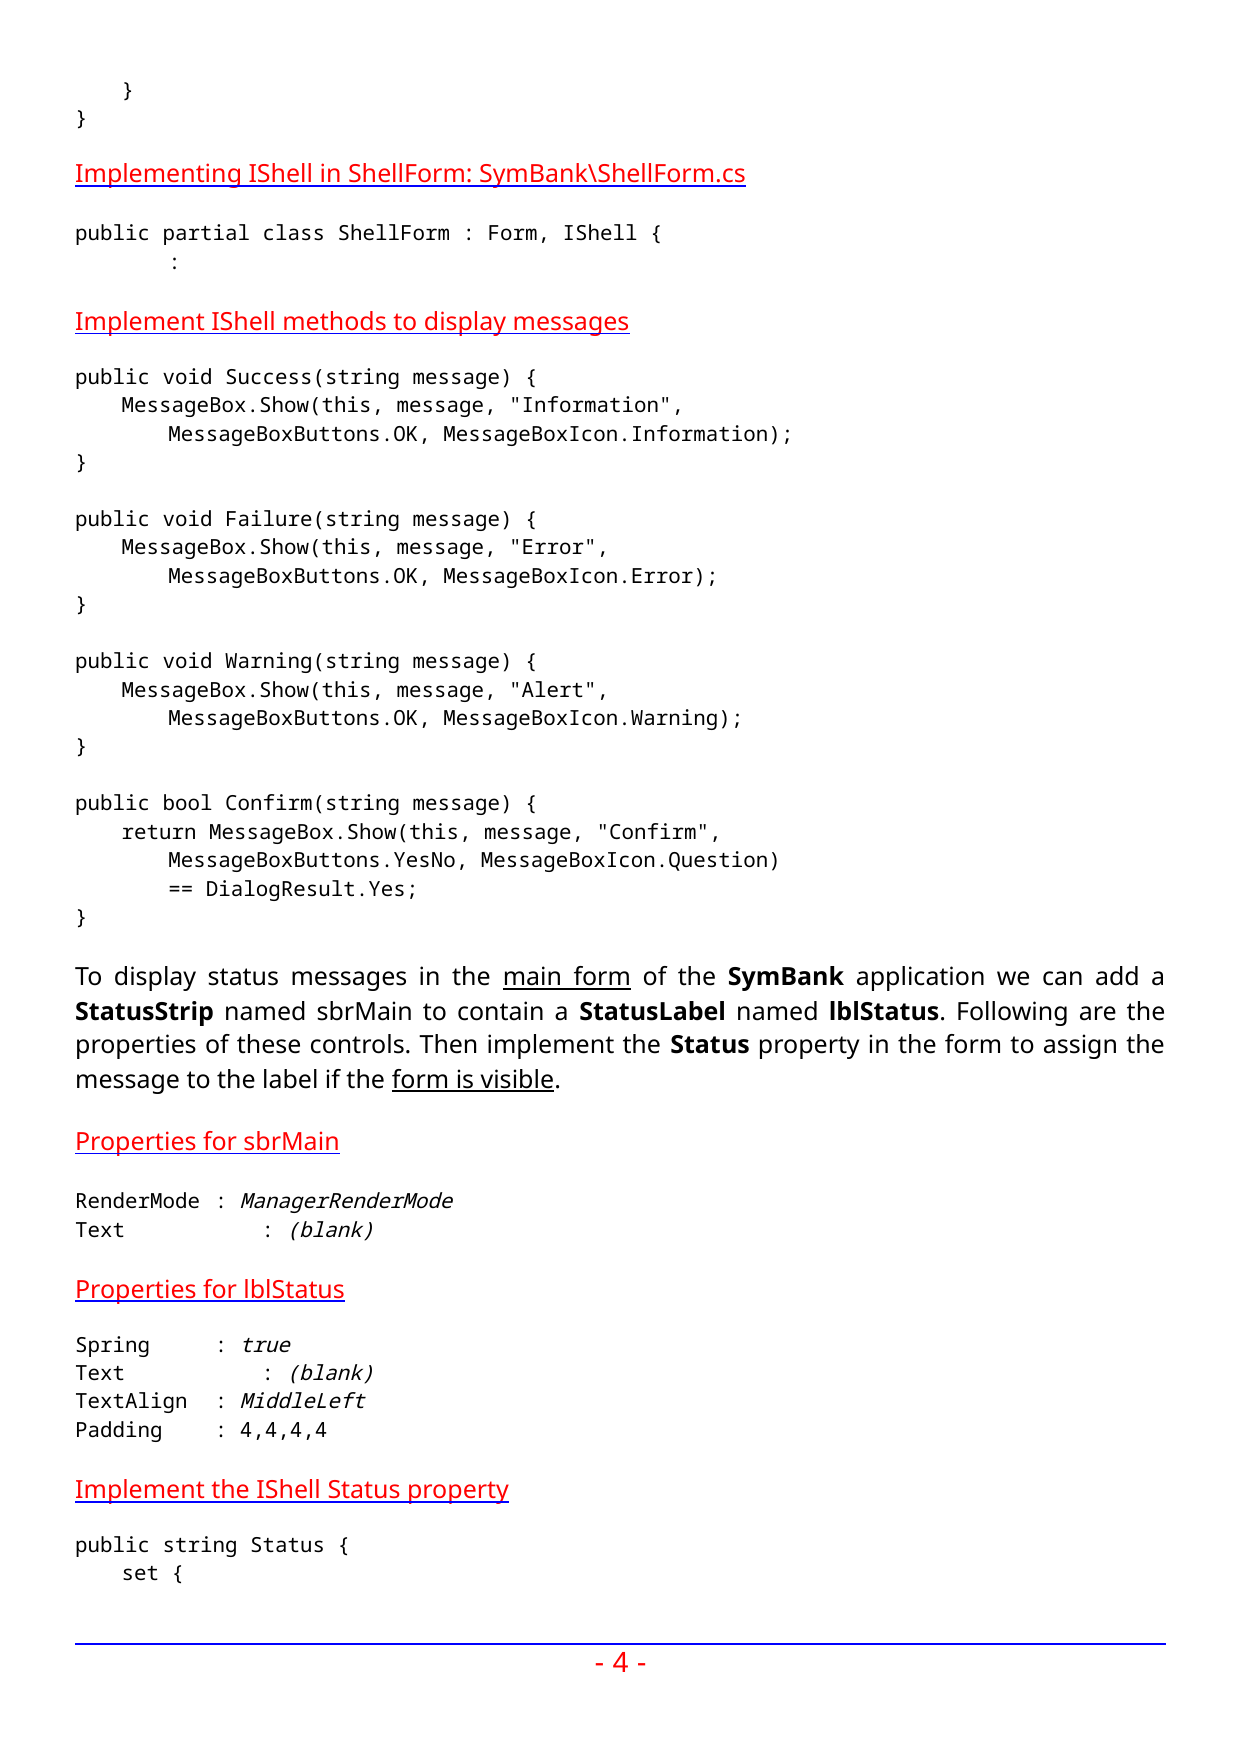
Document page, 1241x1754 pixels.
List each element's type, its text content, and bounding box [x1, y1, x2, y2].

text Text : (blank) [75, 1358, 1166, 1387]
text public bool Confirm(string message) { [75, 788, 1166, 817]
text } [75, 75, 1166, 103]
text MessageBoxButtons.OK, MessageBoxIcon.Information); [75, 419, 1166, 447]
text Implement the IShell Status property [75, 1472, 1166, 1506]
text TextAlign : MiddleLeft [75, 1387, 1166, 1415]
text } [75, 732, 1166, 760]
text MessageBoxButtons.OK, MessageBoxIcon.Warning); [75, 703, 1166, 732]
text return MessageBox.Show(this, message, "Confirm", [75, 817, 1166, 845]
text public string Status { [75, 1530, 1166, 1558]
text == DialogResult.Yes; [75, 874, 1166, 902]
text public void Failure(string message) { [75, 504, 1166, 532]
text MessageBoxButtons.OK, MessageBoxIcon.Error); [75, 561, 1166, 589]
text Implementing IShell in ShellForm: SymBank\ShellForm.cs [75, 156, 1166, 190]
text public void Success(string message) { [75, 362, 1166, 390]
text MessageBox.Show(this, message, "Information", [75, 390, 1166, 419]
text Padding : 4,4,4,4 [75, 1415, 1166, 1443]
text RenderMode : ManagerRenderMode [75, 1186, 1166, 1215]
text MessageBox.Show(this, message, "Error", [75, 532, 1166, 561]
text } [75, 103, 1166, 132]
text Spring : true [75, 1330, 1166, 1358]
text } [75, 447, 1166, 476]
text set { [75, 1558, 1166, 1587]
text : [75, 247, 1166, 275]
text To display status messages in the main form of the SymBank application we can add a StatusStrip named sbrMain to contain a StatusLabel named lblStatus. Following are the properties of these controls. Then implement the Status property in the form to assign the message to the label if the form is visible. [75, 959, 1166, 1095]
text MessageBox.Show(this, message, "Alert", [75, 675, 1166, 703]
text Text : (blank) [75, 1215, 1166, 1243]
text Properties for lblStatus [75, 1272, 1166, 1306]
text Implement IShell methods to display messages [75, 304, 1166, 338]
text public partial class ShellForm : Form, IShell { [75, 218, 1166, 247]
text public void Warning(string message) { [75, 646, 1166, 675]
text MessageBoxButtons.YesNo, MessageBoxIcon.Question) [75, 845, 1166, 874]
text } [75, 589, 1166, 618]
text Properties for sbrMain [75, 1124, 1166, 1158]
text } [75, 902, 1166, 931]
